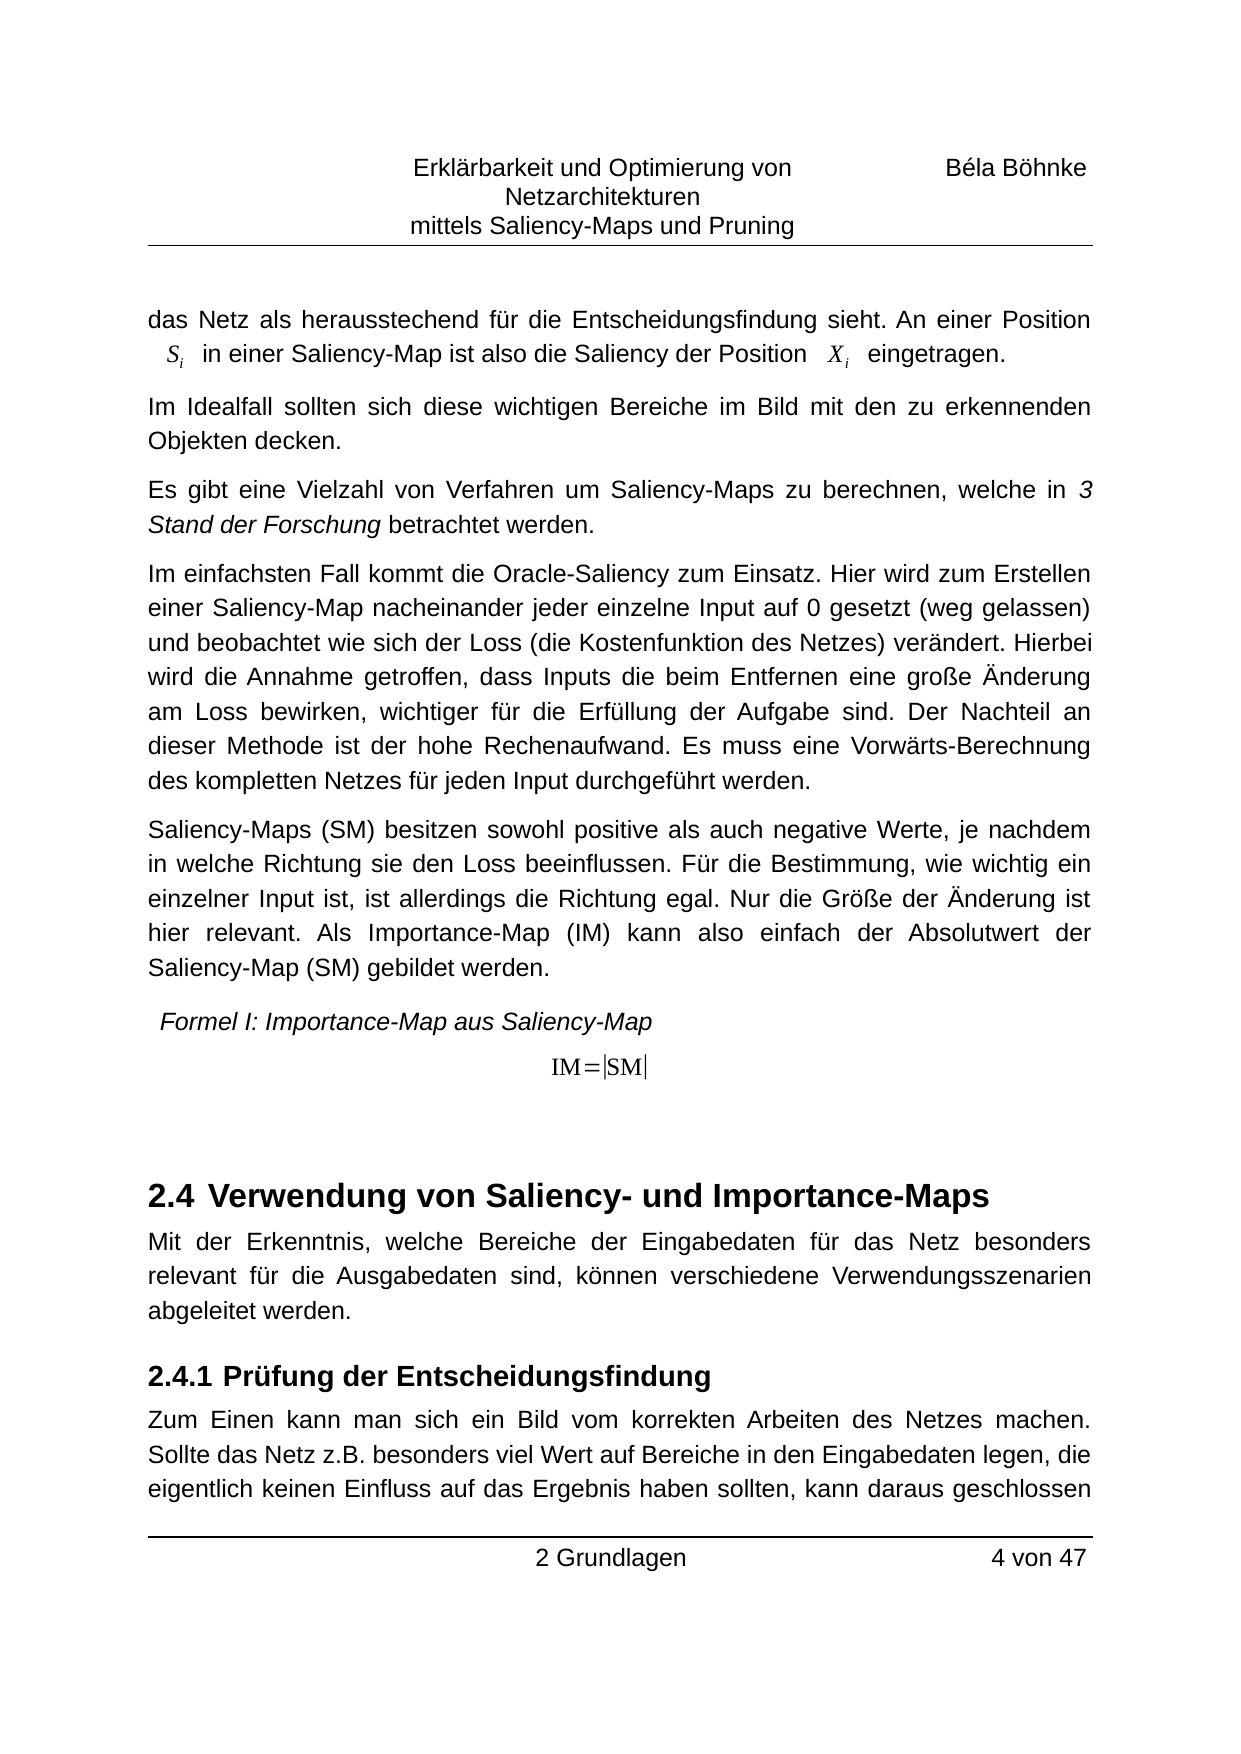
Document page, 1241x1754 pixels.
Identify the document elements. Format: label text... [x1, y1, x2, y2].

text Im Idealfall sollten sich diese wichtigen Bereiche im Bild mit den zu erkennenden Objekten decken. [148, 392, 1093, 455]
subtitle Prüfung der Entscheidungsfindung [148, 1359, 1093, 1393]
text Zum Einen kann man sich ein Bild vom korrekten Arbeiten des Netzes machen. Sollte das Netz z.B. besonders viel Wert auf Bereiche in den Eingabedaten legen, die eigentlich keinen Einfluss auf das Ergebnis haben sollten, kann daraus geschlossen [148, 1406, 1093, 1503]
text Es gibt eine Vielzahl von Verfahren um Saliency-Maps zu berechnen, welche in 3 Stand der Forschung betrachtet werden. [148, 475, 1093, 539]
subtitle Verwendung von Saliency- und Importance-Maps [148, 1176, 1093, 1214]
text Im einfachsten Fall kommt die Oracle-Saliency zum Einsatz. Hier wird zum Erstellen einer Saliency-Map nacheinander jeder einzelne Input auf 0 gesetzt (weg gelassen) und beobachtet wie sich der Loss (die Kostenfunktion des Netzes) verändert. Hierbei wird die Annahme getroffen, dass Inputs die beim Entfernen eine große Änderung am Loss bewirken, wichtiger für die Erfüllung der Aufgabe sind. Der Nachteil an dieser Methode ist der hohe Rechenaufwand. Es muss eine Vorwärts-Berechnung des kompletten Netzes für jeden Input durchgeführt werden. [148, 559, 1093, 794]
text Saliency-Maps (SM) besitzen sowohl positive als auch negative Werte, je nachdem in welche Richtung sie den Loss beeinflussen. Für die Bestimmung, wie wichtig ein einzelner Input ist, ist allerdings die Richtung egal. Nur die Größe der Änderung ist hier relevant. Als Importance-Map (IM) kann also einfach der Absolutwert der Saliency-Map (SM) gebildet werden. [148, 815, 1093, 982]
text Formel I: Importance-Map aus Saliency-Map [159, 1007, 1041, 1036]
text das Netz als herausstechend für die Entscheidungsfindung sieht. An einer Position in einer Saliency-Map ist also die Saliency der Positioneingetragen. [148, 304, 1093, 372]
text Mit der Erkenntnis, welche Bereiche der Eingabedaten für das Netz besonders relevant für die Ausgabedaten sind, können verschiedene Verwendungsszenarien abgeleitet werden. [148, 1227, 1093, 1324]
